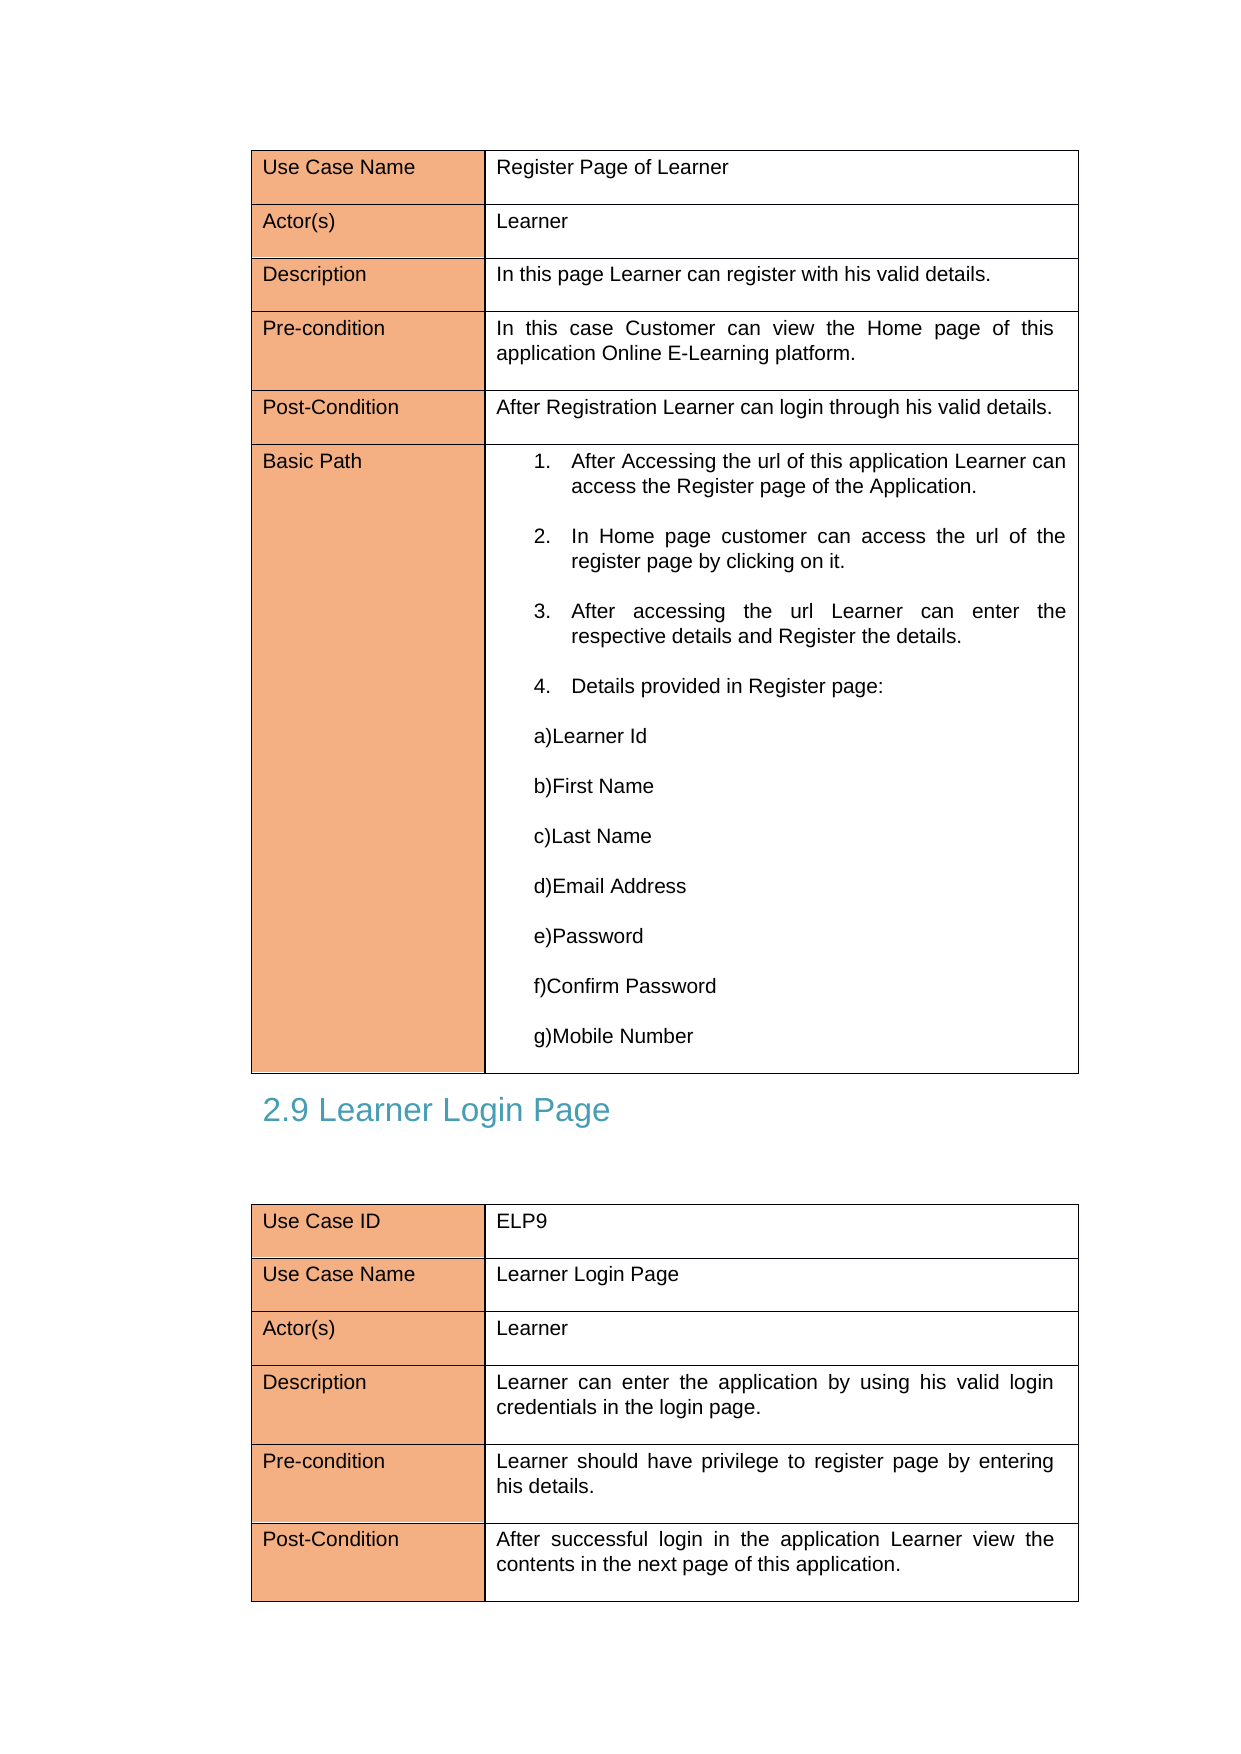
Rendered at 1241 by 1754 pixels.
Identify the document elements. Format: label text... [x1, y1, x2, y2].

table_cell Register Page of Learner [486, 151, 1078, 204]
table_cell In this page Learner can register with his valid details. [486, 259, 1078, 311]
table_cell Description [252, 259, 484, 311]
table_cell Use Case Name [252, 1259, 484, 1311]
table_cell After Registration Learner can login through his valid details. [486, 391, 1078, 444]
table_cell Learner Login Page [486, 1259, 1078, 1311]
table_cell Post-Condition [252, 1524, 484, 1601]
table_cell Actor(s) [252, 1312, 484, 1365]
table_cell Learner can enter the application by using his valid login credentials in the login page. [486, 1366, 1078, 1444]
table_cell In this case Customer can view the Home page of this application Online E-Learning platform. [486, 312, 1078, 390]
table_cell Learner [486, 1312, 1078, 1365]
table_cell Post-Condition [252, 391, 484, 444]
table_cell After Accessing the url of this application Learner can access the Register page of the Application. In Home page customer can access the url of the register page by clicking on it. After accessing the url Learner can enter the respective details and Register the details. Details provided in Register page: a)Learner Id b)First Name c)Last Name d)Email Address e)Password f)Confirm Password g)Mobile Number [486, 445, 1078, 1072]
table_cell Pre-condition [252, 312, 484, 390]
table_cell Description [252, 1366, 484, 1444]
table_cell Learner should have privilege to register page by entering his details. [486, 1445, 1078, 1522]
table_cell Basic Path [252, 445, 484, 1072]
table_cell Actor(s) [252, 205, 484, 257]
table_cell Learner [486, 205, 1078, 257]
table_header Use Case ID [252, 1205, 484, 1257]
subtitle 2.9 Learner Login Page [187, 1090, 1078, 1129]
table_cell Pre-condition [252, 1445, 484, 1522]
table_cell After successful login in the application Learner view the contents in the next page of this application. [486, 1524, 1078, 1601]
table_cell Use Case Name [252, 151, 484, 204]
table_header ELP9 [486, 1205, 1078, 1257]
